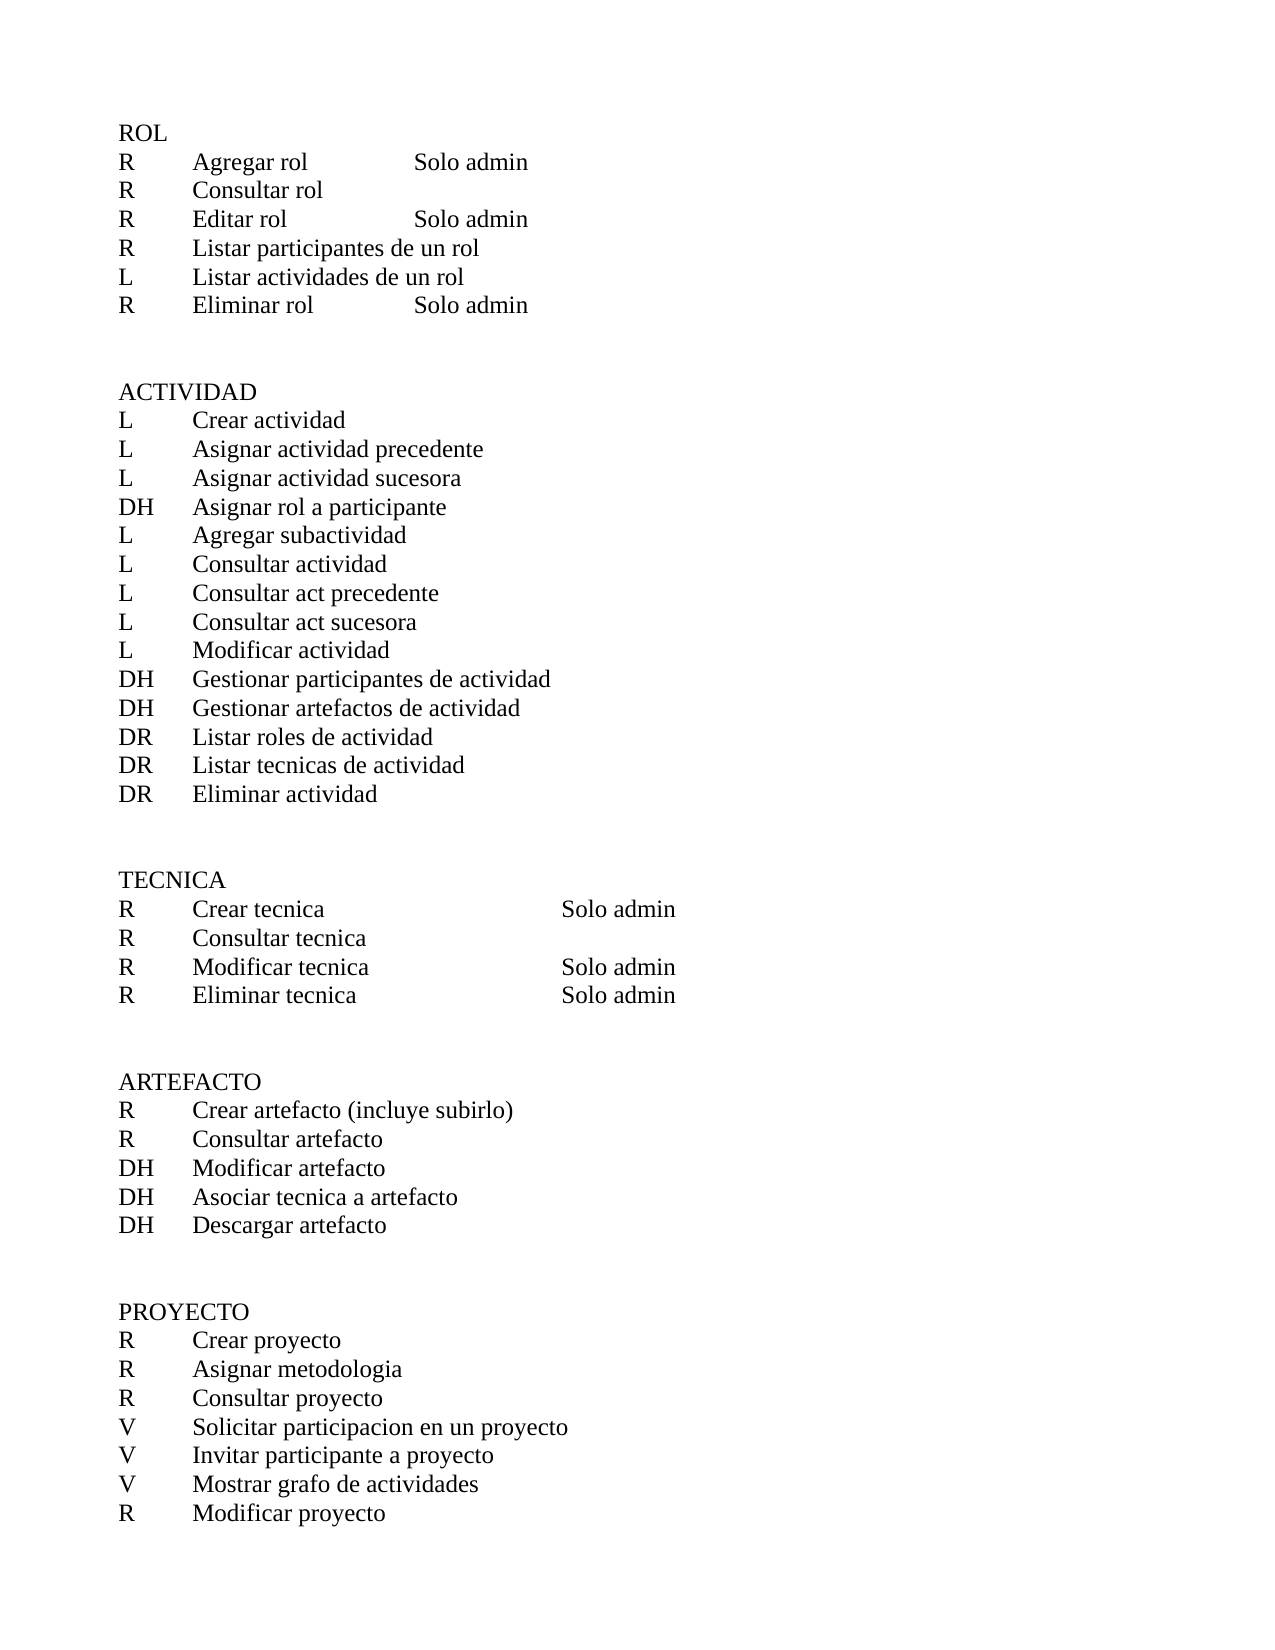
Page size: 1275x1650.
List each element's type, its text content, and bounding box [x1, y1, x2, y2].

text L Crear actividad [118, 406, 1157, 434]
text ACTIVIDAD [118, 377, 1157, 406]
text V Invitar participante a proyecto [118, 1441, 1157, 1469]
text R Modificar proyecto [118, 1498, 1157, 1527]
text L Consultar act sucesora [118, 607, 1157, 636]
text R Crear artefacto (incluye subirlo) [118, 1096, 1157, 1124]
text V Mostrar grafo de actividades [118, 1469, 1157, 1498]
text R Modificar tecnica Solo admin [118, 952, 1157, 981]
text DH Asignar rol a participante [118, 492, 1157, 521]
text DH Descargar artefacto [118, 1211, 1157, 1239]
text DH Asociar tecnica a artefacto [118, 1182, 1157, 1211]
text L Consultar act precedente [118, 578, 1157, 607]
text L Consultar actividad [118, 549, 1157, 578]
text PROYECTO [118, 1297, 1157, 1326]
text L Agregar subactividad [118, 521, 1157, 549]
text R Listar participantes de un rol [118, 233, 1157, 262]
text R Eliminar rol Solo admin [118, 291, 1157, 319]
text L Asignar actividad sucesora [118, 463, 1157, 492]
text DR Listar tecnicas de actividad [118, 751, 1157, 779]
text R Consultar proyecto [118, 1383, 1157, 1412]
text R Crear tecnica Solo admin [118, 894, 1157, 923]
text DH Gestionar artefactos de actividad [118, 693, 1157, 722]
text L Listar actividades de un rol [118, 262, 1157, 291]
text DR Listar roles de actividad [118, 722, 1157, 751]
text V Solicitar participacion en un proyecto [118, 1412, 1157, 1441]
text R Agregar rol Solo admin [118, 147, 1157, 176]
text L Asignar actividad precedente [118, 434, 1157, 463]
text DR Eliminar actividad [118, 779, 1157, 808]
text R Consultar rol [118, 176, 1157, 204]
text R Editar rol Solo admin [118, 204, 1157, 233]
text R Asignar metodologia [118, 1354, 1157, 1383]
text TECNICA [118, 866, 1157, 894]
text ARTEFACTO [118, 1067, 1157, 1096]
text R Consultar artefacto [118, 1124, 1157, 1153]
text L Modificar actividad [118, 636, 1157, 664]
text R Consultar tecnica [118, 923, 1157, 952]
text ROL [118, 118, 1157, 147]
text R Eliminar tecnica Solo admin [118, 981, 1157, 1009]
text R Crear proyecto [118, 1326, 1157, 1354]
text DH Modificar artefacto [118, 1153, 1157, 1182]
text DH Gestionar participantes de actividad [118, 664, 1157, 693]
